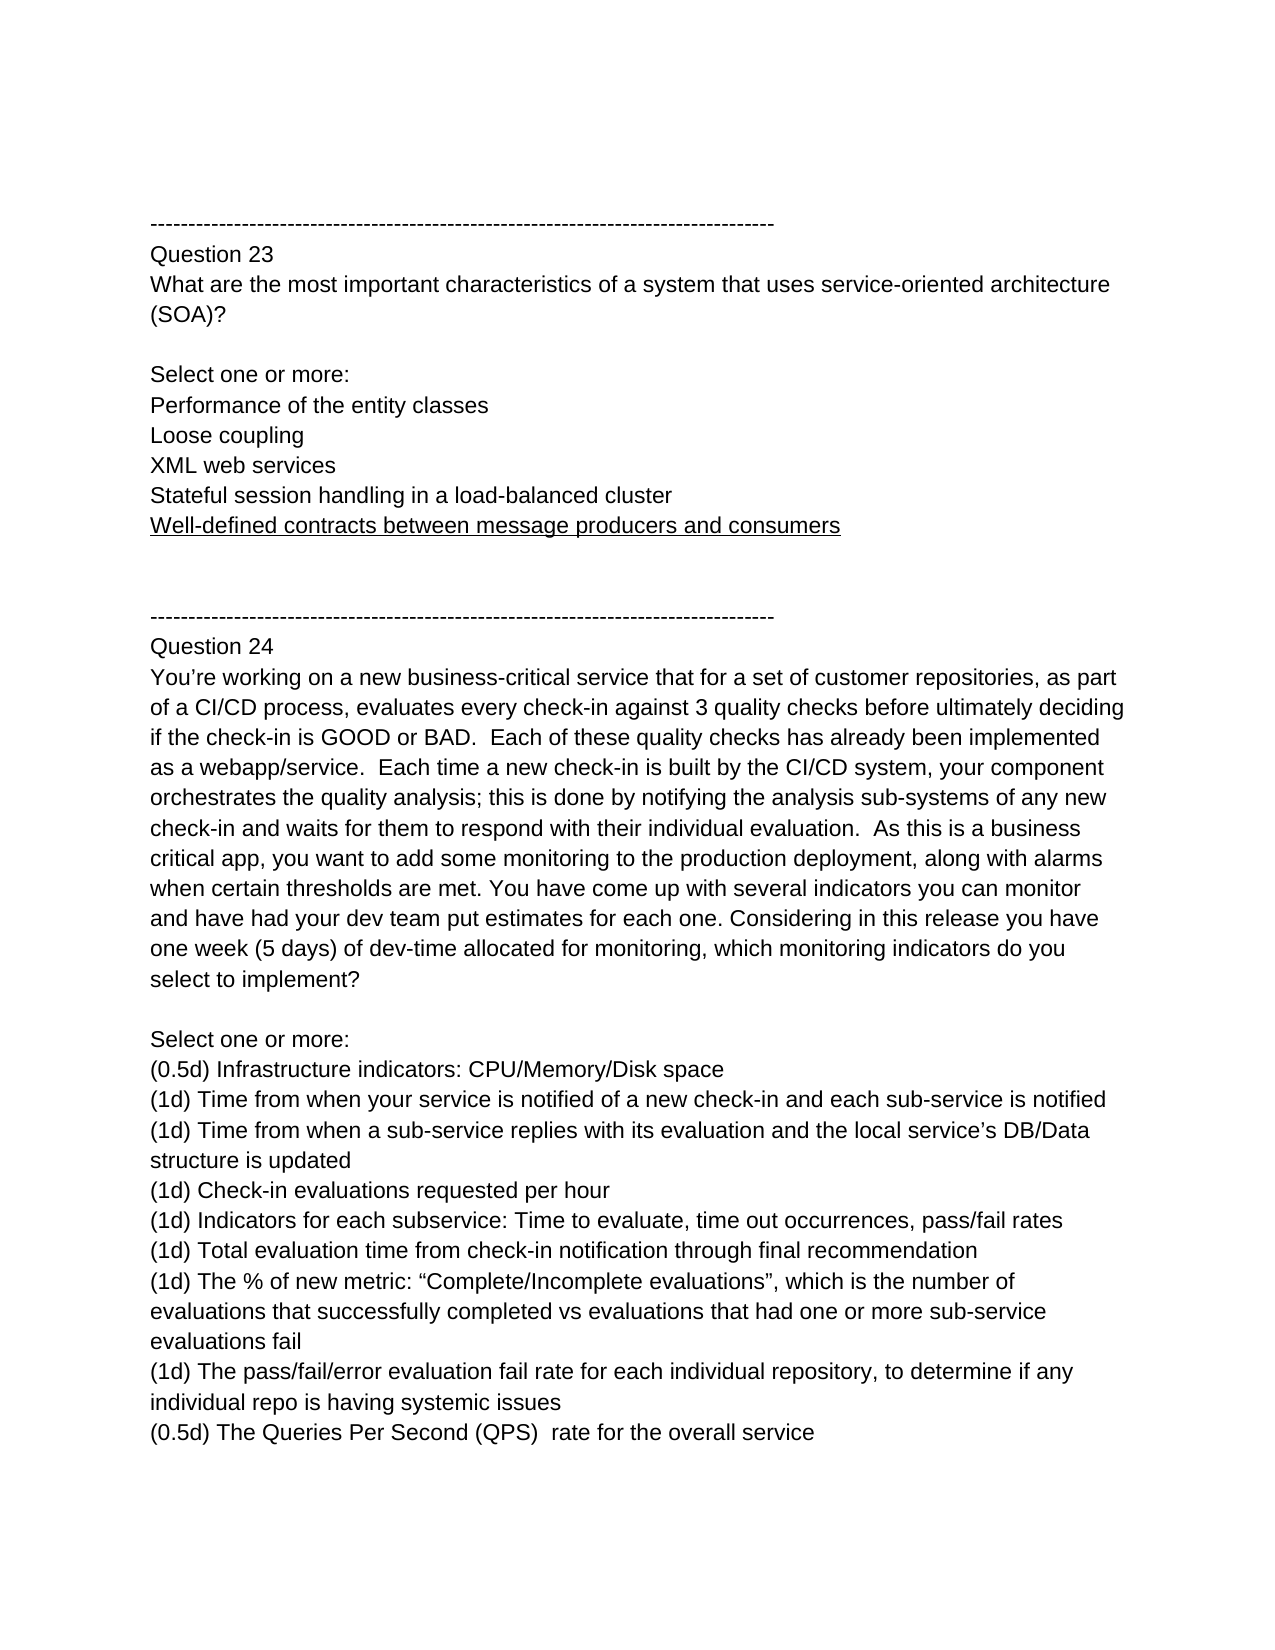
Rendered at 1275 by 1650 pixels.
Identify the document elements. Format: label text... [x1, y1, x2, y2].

text XML web services [150, 452, 1125, 478]
text Loose coupling [150, 422, 1125, 448]
text Question 24 [150, 633, 1125, 660]
text Select one or more: [150, 361, 1125, 388]
text (1d) Time from when a sub-service replies with its evaluation and the local service’s DB/Data structure is updated [150, 1117, 1125, 1173]
text What are the most important characteristics of a system that uses service-oriented architecture (SOA)? [150, 271, 1125, 327]
text Well-defined contracts between message producers and consumers [150, 512, 1125, 539]
text Performance of the entity classes [150, 392, 1125, 418]
text (1d) Indicators for each subservice: Time to evaluate, time out occurrences, pass/fail rates [150, 1207, 1125, 1234]
text ---------------------------------------------------------------------------------- [150, 603, 1125, 629]
text Stateful session handling in a load-balanced cluster [150, 482, 1125, 509]
text Select one or more: [150, 1026, 1125, 1052]
text (1d) Check-in evaluations requested per hour [150, 1177, 1125, 1203]
text (1d) Total evaluation time from check-in notification through final recommendation [150, 1237, 1125, 1264]
text Question 23 [150, 241, 1125, 267]
text (0.5d) The Queries Per Second (QPS) rate for the overall service [150, 1419, 1125, 1445]
text (0.5d) Infrastructure indicators: CPU/Memory/Disk space [150, 1056, 1125, 1083]
text (1d) Time from when your service is notified of a new check-in and each sub-service is notified [150, 1086, 1125, 1113]
text (1d) The pass/fail/error evaluation fail rate for each individual repository, to determine if any individual repo is having systemic issues [150, 1358, 1125, 1415]
text ---------------------------------------------------------------------------------- [150, 210, 1125, 237]
text (1d) The % of new metric: “Complete/Incomplete evaluations”, which is the number of evaluations that successfully completed vs evaluations that had one or more sub-service evaluations fail [150, 1268, 1125, 1354]
text You’re working on a new business-critical service that for a set of customer repositories, as part of a CI/CD process, evaluates every check-in against 3 quality checks before ultimately deciding if the check-in is GOOD or BAD. Each of these quality checks has already been implemented as a webapp/service. Each time a new check-in is built by the CI/CD system, your component orchestrates the quality analysis; this is done by notifying the analysis sub-systems of any new check-in and waits for them to respond with their individual evaluation. As this is a business critical app, you want to add some monitoring to the production deployment, along with alarms when certain thresholds are met. You have come up with several indicators you can monitor and have had your dev team put estimates for each one. Considering in this release you have one week (5 days) of dev-time allocated for monitoring, which monitoring indicators do you select to implement? [150, 663, 1125, 992]
